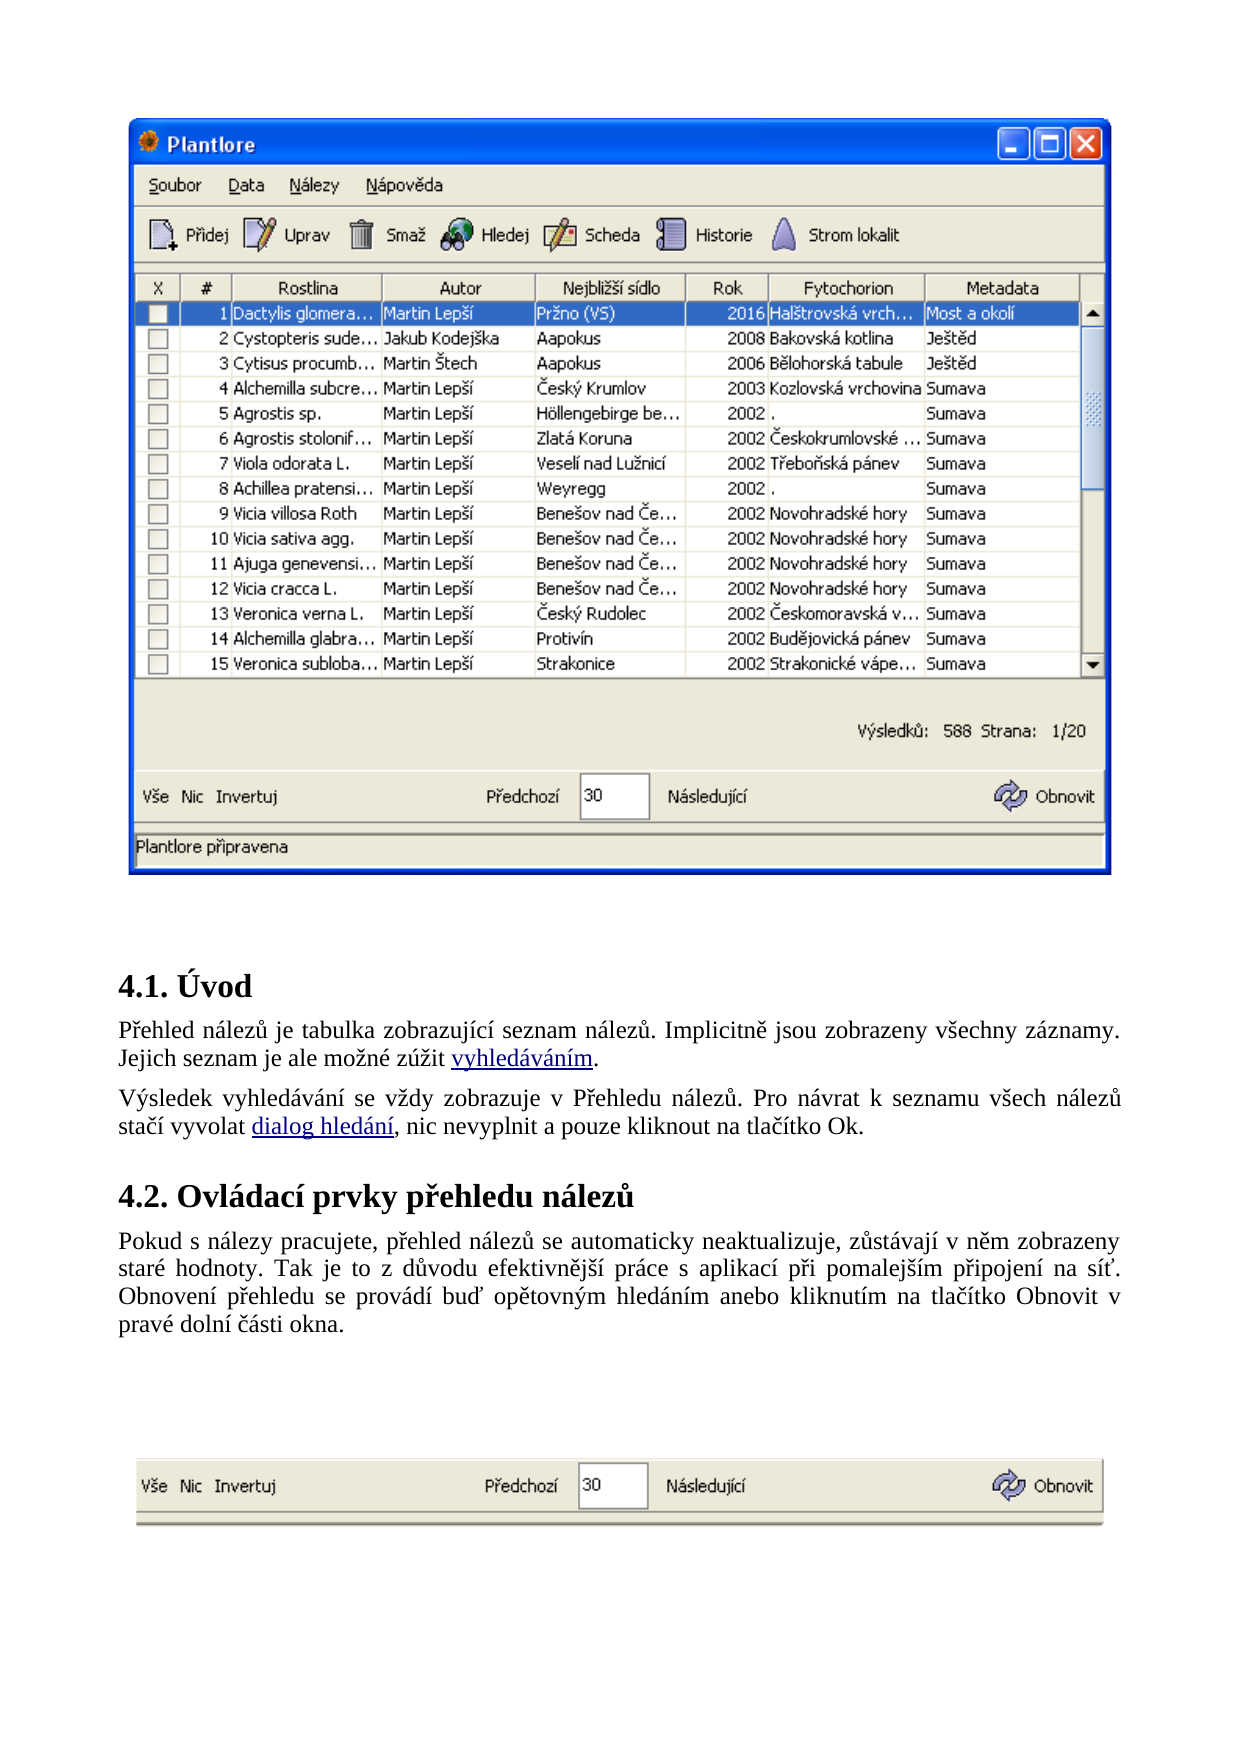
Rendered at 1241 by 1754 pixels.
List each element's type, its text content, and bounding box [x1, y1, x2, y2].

subtitle 4.2. Ovládací prvky přehledu nálezů [118, 1177, 1122, 1214]
subtitle 4.1. Úvod [118, 967, 1122, 1004]
picture [136, 1458, 1104, 1527]
text Pokud s nálezy pracujete, přehled nálezů se automaticky neaktualizuje, zůstávají v něm zobrazeny staré hodnoty. Tak je to z důvodu efektivnější práce s aplikací při pomalejším připojení na síť. Obnovení přehledu se provádí buď opětovným hledáním anebo kliknutím na tlačítko Obnovit v pravé dolní části okna. [118, 1227, 1122, 1338]
picture [128, 118, 1112, 875]
text Přehled nálezů je tabulka zobrazující seznam nálezů. Implicitně jsou zobrazeny všechny záznamy. Jejich seznam je ale možné zúžit vyhledáváním. [118, 1017, 1122, 1072]
text Výsledek vyhledávání se vždy zobrazuje v Přehledu nálezů. Pro návrat k seznamu všech nálezů stačí vyvolat dialog hledání, nic nevyplnit a pouze kliknout na tlačítko Ok. [118, 1084, 1122, 1140]
